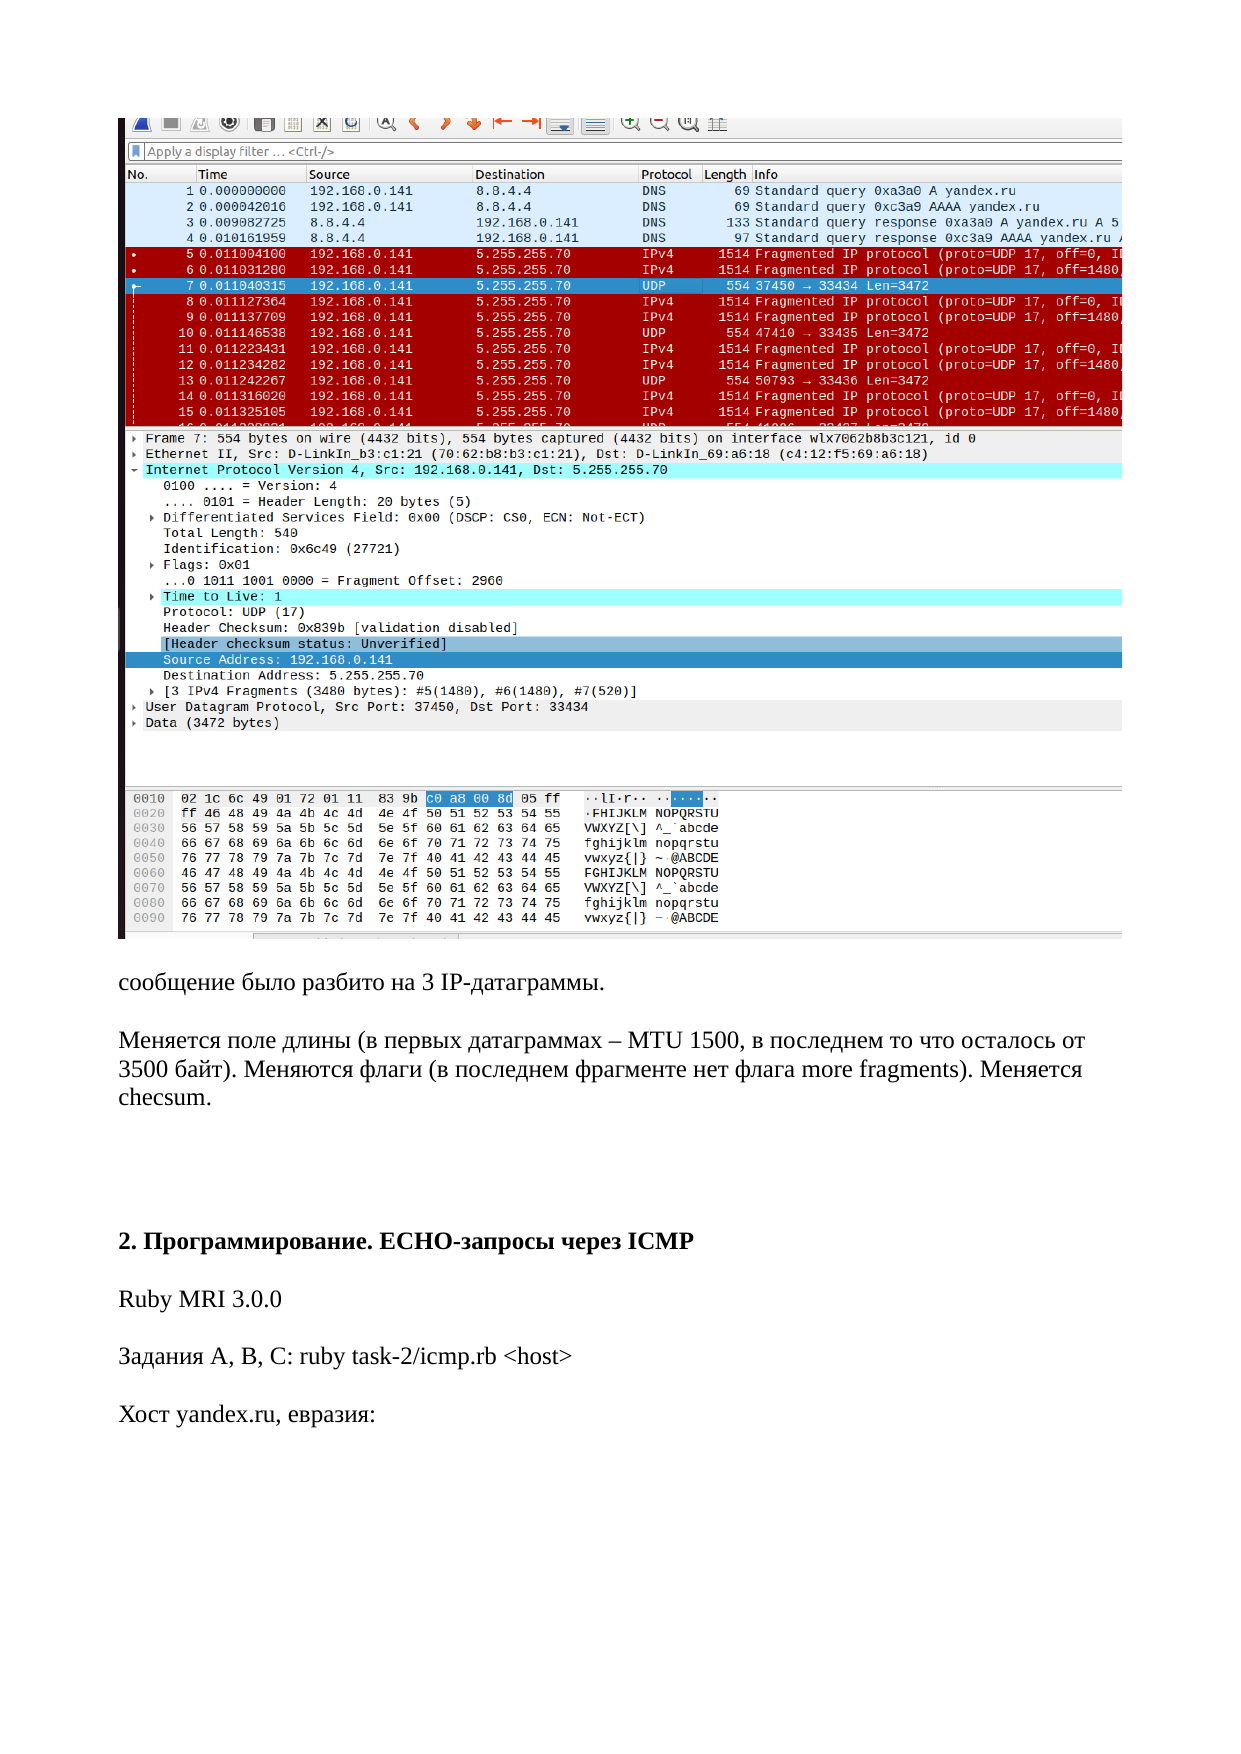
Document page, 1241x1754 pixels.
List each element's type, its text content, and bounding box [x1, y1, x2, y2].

text 2. Программирование. ECHO-запросы через ICMP [118, 1226, 1122, 1255]
text Хост yandex.ru, евразия: [118, 1399, 1122, 1427]
text Меняется поле длины (в первых датаграммах – MTU 1500, в последнем то что осталось от 3500 байт). Меняются флаги (в последнем фрагменте нет флага more fragments). Меняется checsum. [118, 1025, 1122, 1111]
text Задания A, B, C: ruby task-2/icmp.rb <host> [118, 1341, 1122, 1370]
text Ruby MRI 3.0.0 [118, 1284, 1122, 1312]
text сообщение было разбито на 3 IP-датаграммы. [118, 967, 1122, 996]
picture [118, 118, 1123, 939]
